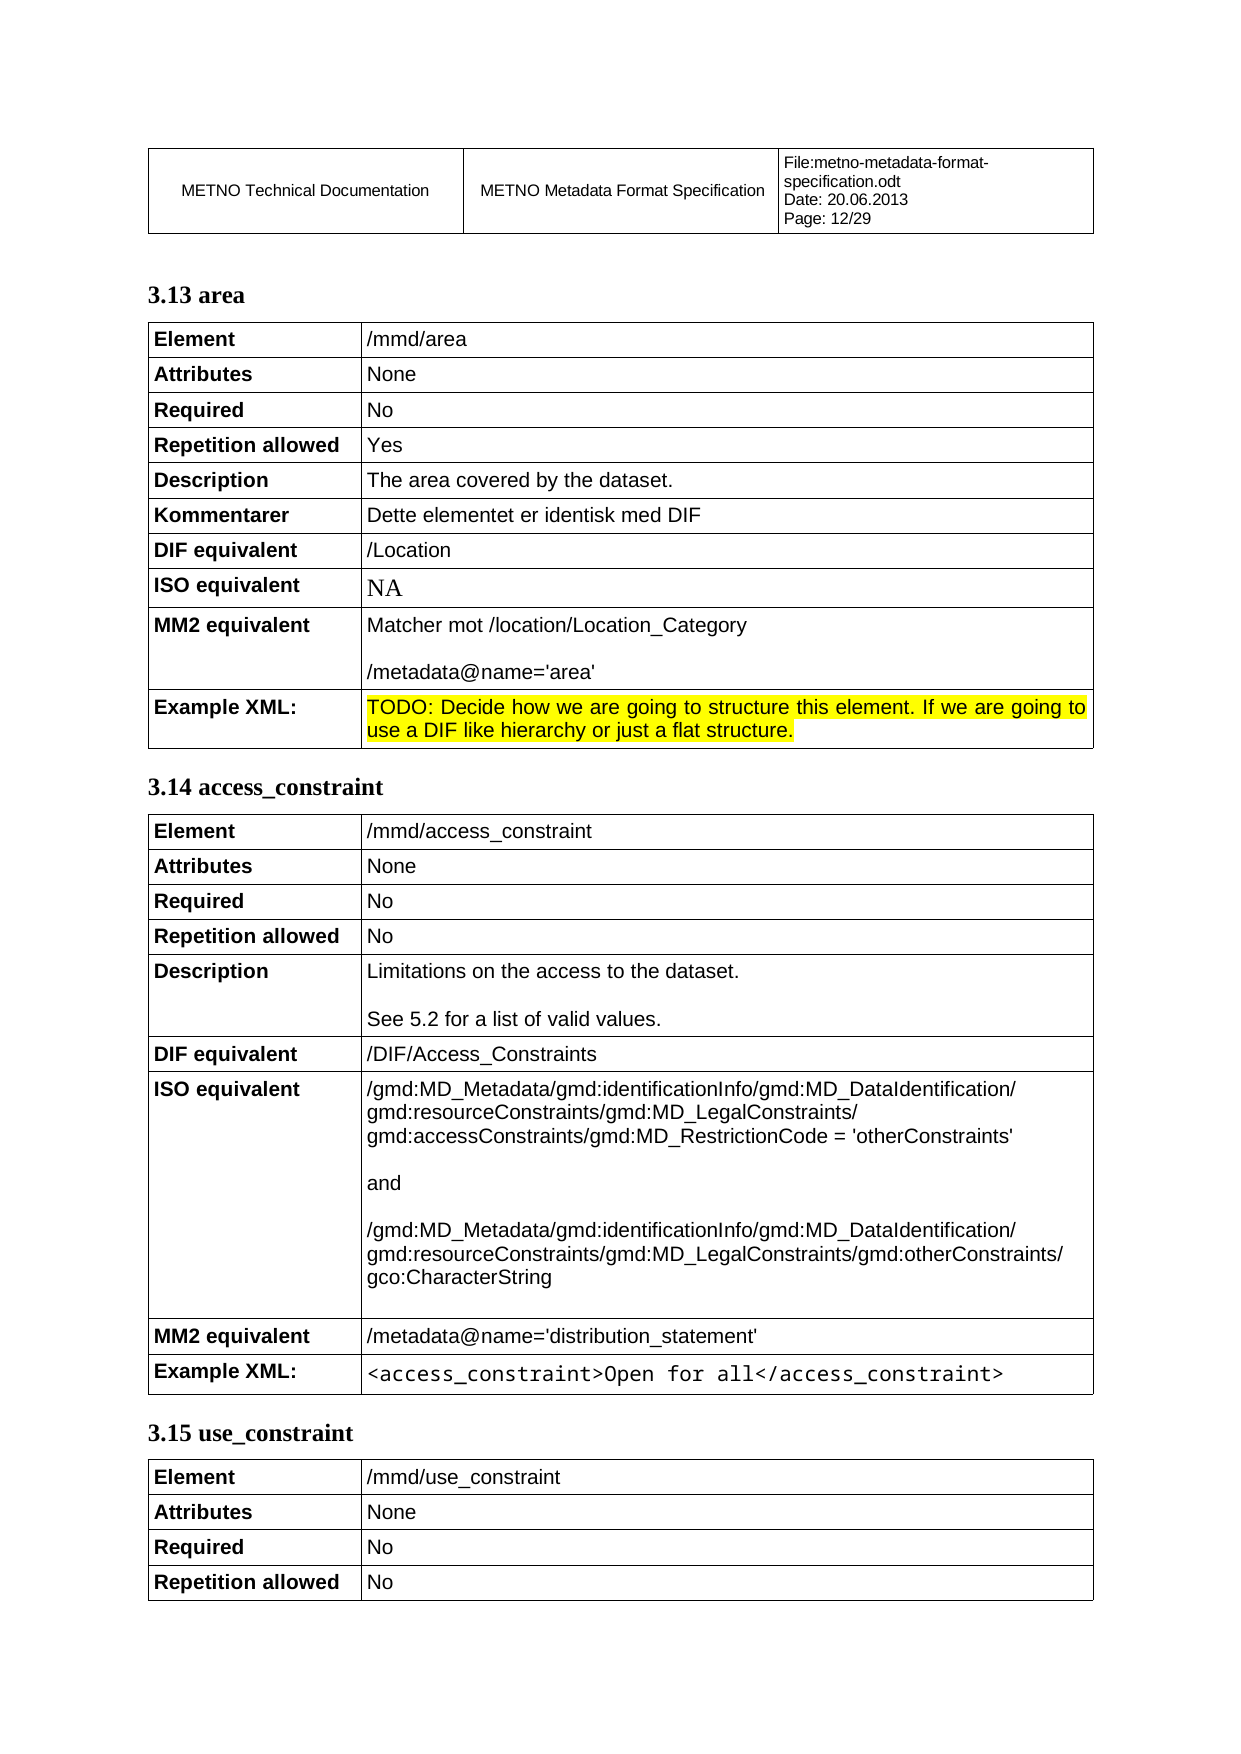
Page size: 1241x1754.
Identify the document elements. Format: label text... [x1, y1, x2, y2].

table_cell Example XML: [149, 1355, 361, 1394]
table_cell TODO: Decide how we are going to structure this element. If we are going to use a DIF like hierarchy or just a flat structure. [362, 690, 1093, 748]
table_header Element [149, 323, 361, 357]
table_cell Repetition allowed [149, 1566, 361, 1600]
table_cell Matcher mot /location/Location_Category /metadata@name='area' [362, 608, 1093, 689]
table_cell Attributes [149, 850, 361, 884]
table_cell Repetition allowed [149, 920, 361, 954]
table_cell Limitations on the access to the dataset. See 5.2 for a list of valid values. [362, 955, 1093, 1036]
table_cell Repetition allowed [149, 428, 361, 462]
table_cell /DIF/Access_Constraints [362, 1037, 1093, 1071]
table_header /mmd/use_constraint [362, 1460, 1093, 1494]
table_cell NA [362, 569, 1093, 607]
table_cell None [362, 850, 1093, 884]
table_cell DIF equivalent [149, 534, 361, 568]
table_header Element [149, 815, 361, 849]
table_cell Attributes [149, 1495, 361, 1529]
table_cell Description [149, 955, 361, 1036]
table_cell ISO equivalent [149, 1072, 361, 1318]
table_cell Kommentarer [149, 499, 361, 533]
table_cell /metadata@name='distribution_statement' [362, 1319, 1093, 1354]
table_cell No [362, 1530, 1093, 1565]
subtitle use_constraint [148, 1419, 1093, 1447]
table_cell ISO equivalent [149, 569, 361, 607]
table_cell No [362, 920, 1093, 954]
table_cell Description [149, 463, 361, 498]
table_cell MM2 equivalent [149, 608, 361, 689]
table_cell Yes [362, 428, 1093, 462]
table_cell Example XML: [149, 690, 361, 748]
table_cell Required [149, 1530, 361, 1565]
table_cell Dette elementet er identisk med DIF [362, 499, 1093, 533]
table_cell <access_constraint>Open for all</access_constraint> [362, 1355, 1093, 1394]
table_header /mmd/access_constraint [362, 815, 1093, 849]
table_cell DIF equivalent [149, 1037, 361, 1071]
table_cell None [362, 1495, 1093, 1529]
table_cell Required [149, 393, 361, 427]
subtitle area [148, 281, 1093, 309]
table_cell Attributes [149, 358, 361, 392]
table_cell /Location [362, 534, 1093, 568]
table_header Element [149, 1460, 361, 1494]
table_cell Required [149, 885, 361, 919]
table_cell None [362, 358, 1093, 392]
table_header /mmd/area [362, 323, 1093, 357]
subtitle access_constraint [148, 773, 1093, 801]
table_cell No [362, 885, 1093, 919]
table_cell MM2 equivalent [149, 1319, 361, 1354]
table_cell No [362, 1566, 1093, 1600]
table_cell The area covered by the dataset. [362, 463, 1093, 498]
table_cell /gmd:MD_Metadata/gmd:identificationInfo/gmd:MD_DataIdentification/gmd:resourceConstraints/gmd:MD_LegalConstraints/gmd:accessConstraints/gmd:MD_RestrictionCode = 'otherConstraints' and /gmd:MD_Metadata/gmd:identificationInfo/gmd:MD_DataIdentification/gmd:resourceConstraints/gmd:MD_LegalConstraints/gmd:otherConstraints/gco:CharacterString [362, 1072, 1093, 1318]
table_cell No [362, 393, 1093, 427]
